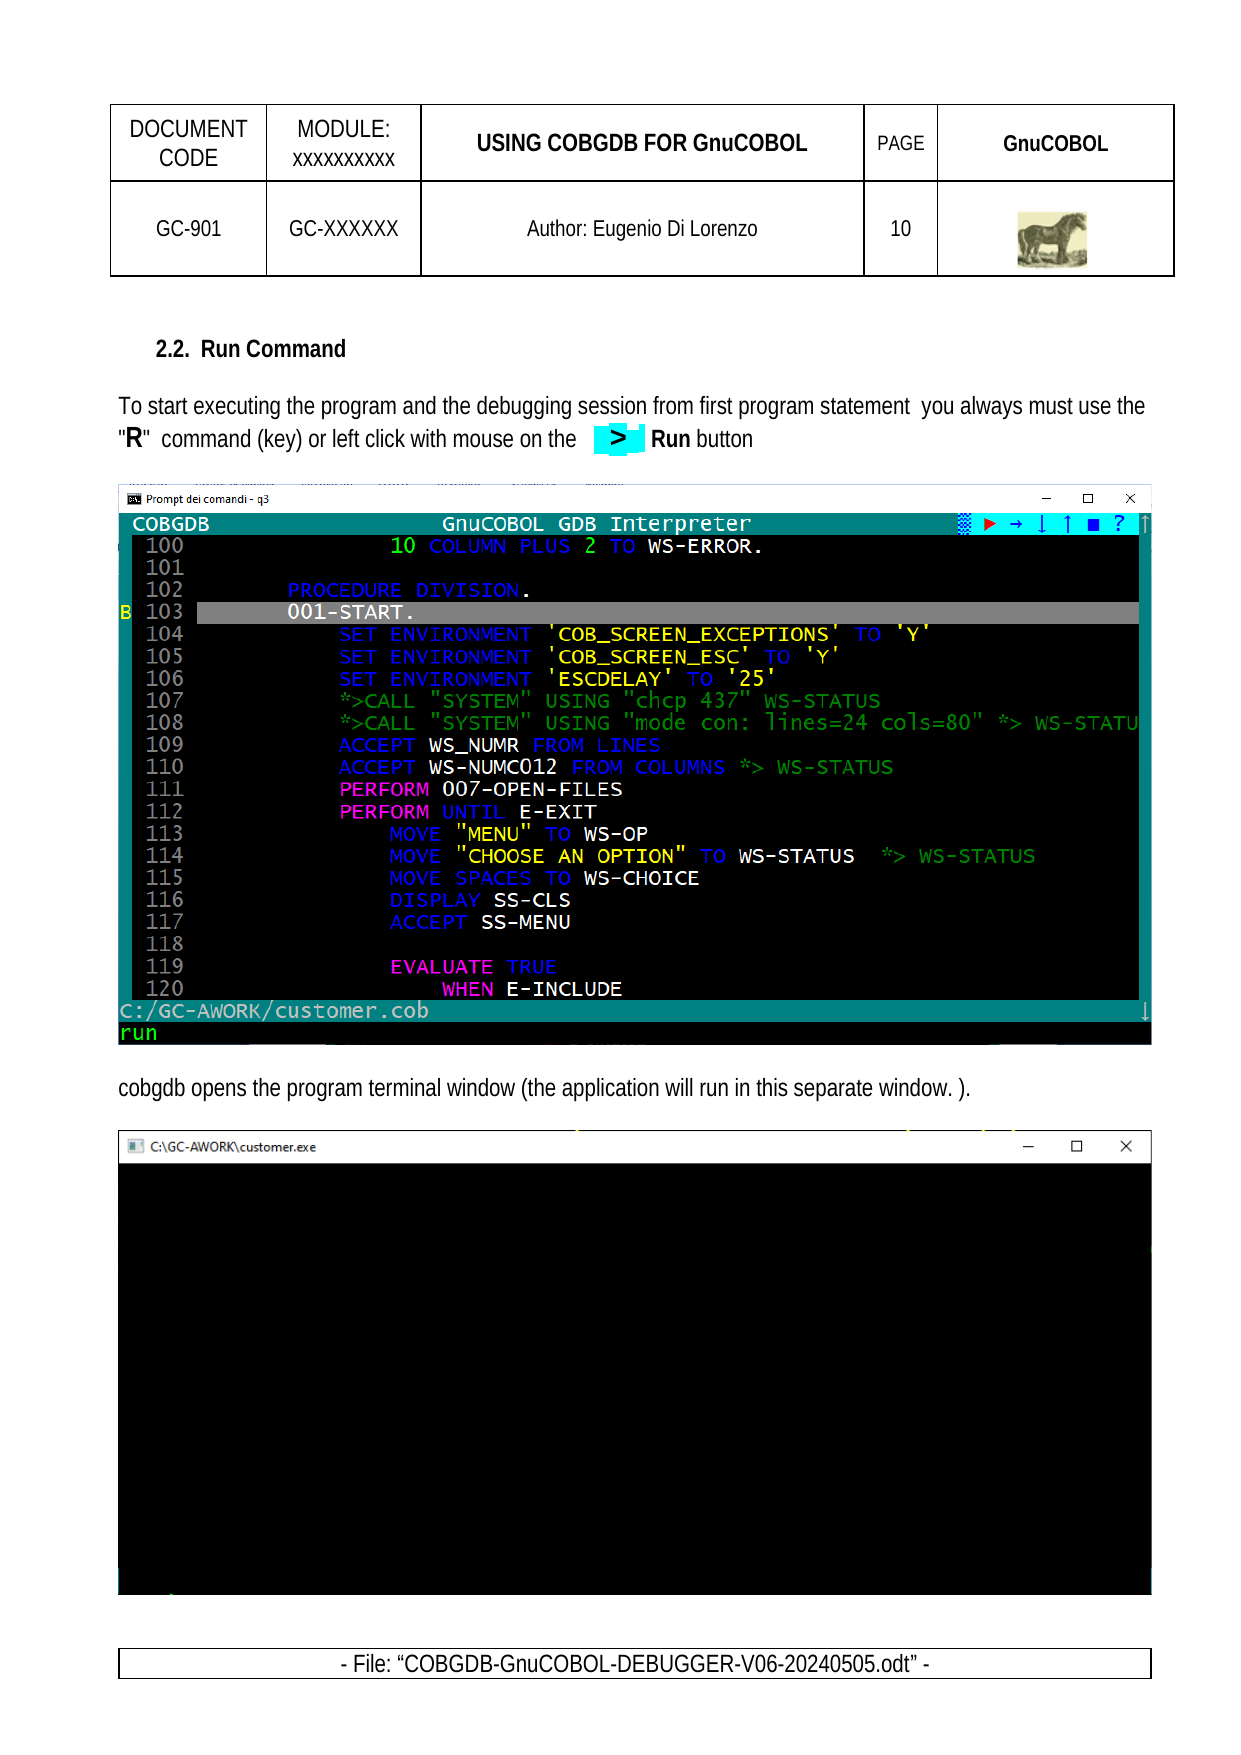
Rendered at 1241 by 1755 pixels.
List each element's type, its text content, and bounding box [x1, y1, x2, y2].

text "R" command (key) or left click with mouse on the > Run button [118, 420, 1152, 456]
text To start executing the program and the debugging session from first program statement you always must use the [118, 391, 1152, 420]
subtitle Run Command [156, 334, 1152, 362]
text cobgdb opens the program terminal window (the application will run in this separate window. ). [118, 1073, 1152, 1101]
